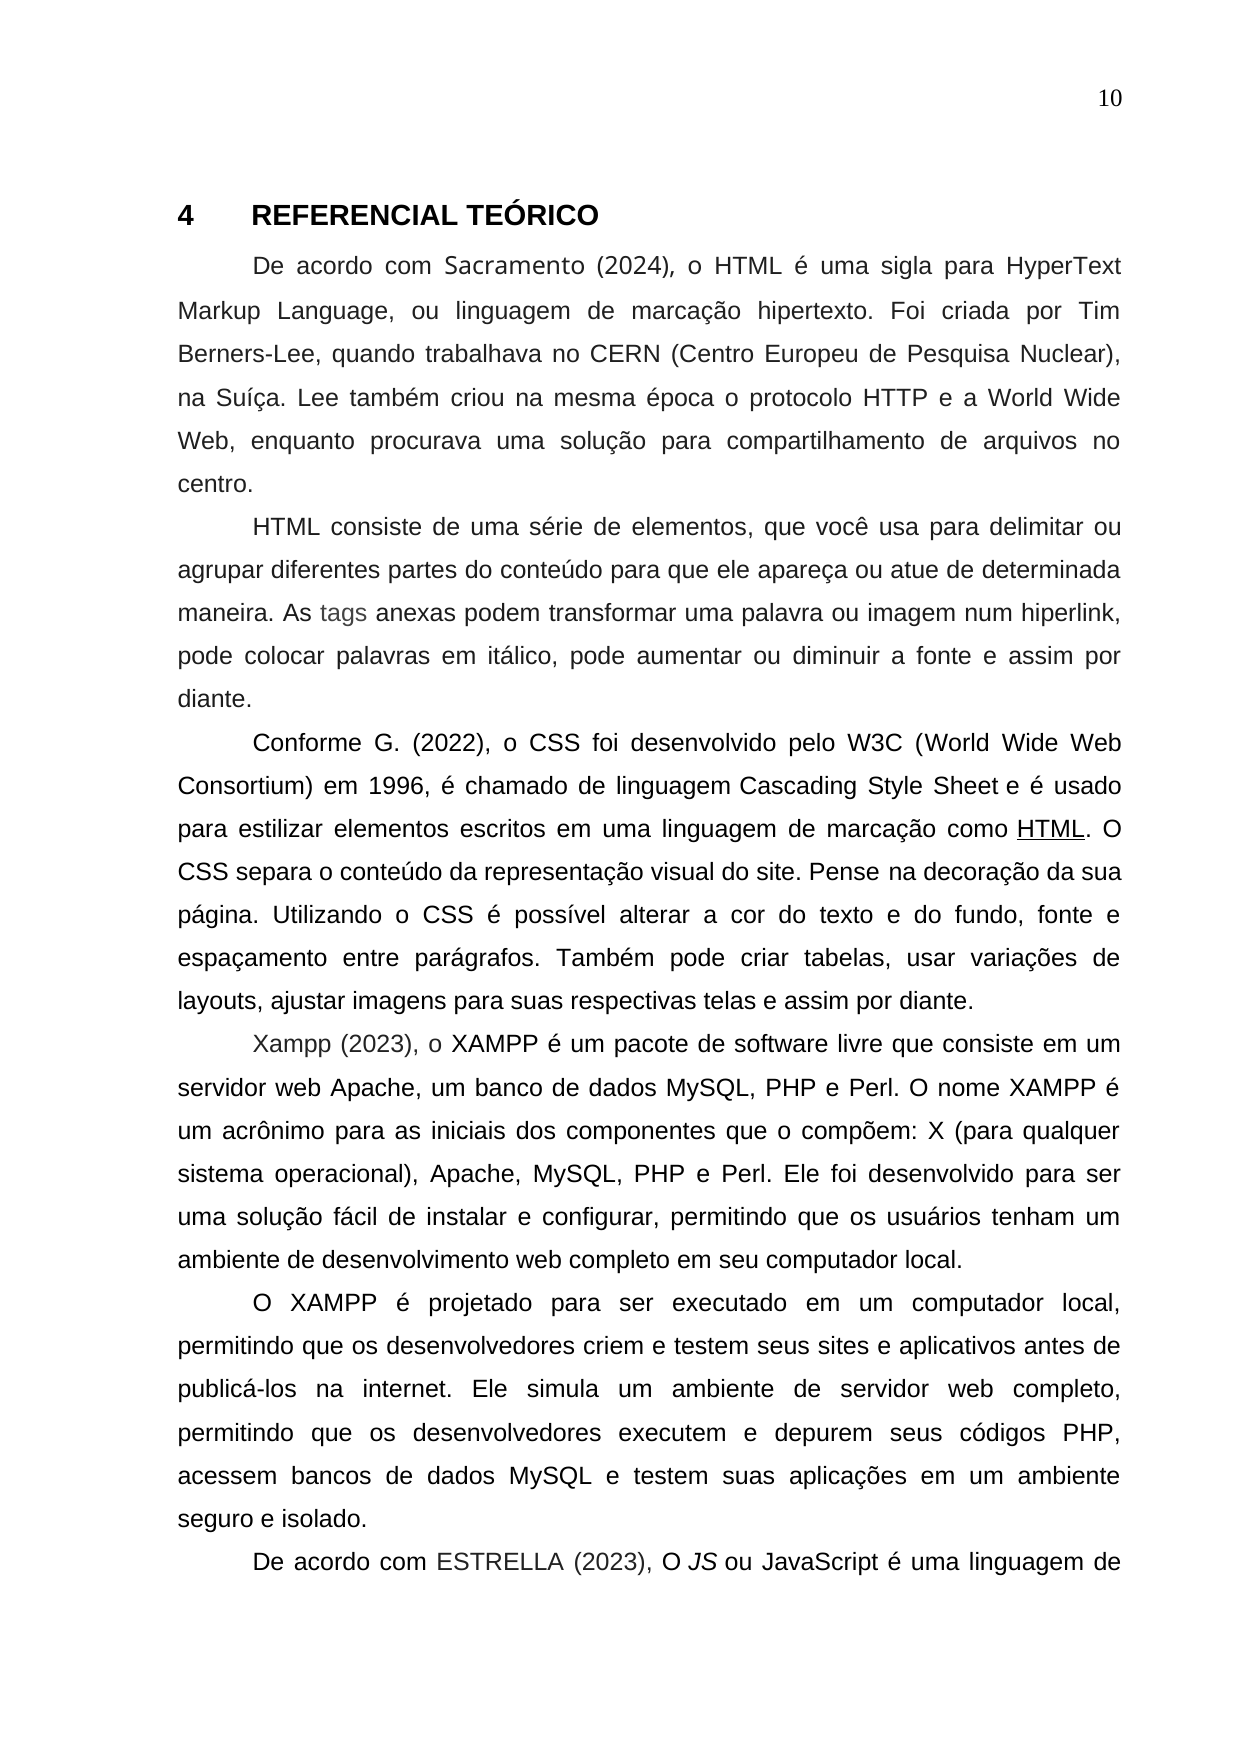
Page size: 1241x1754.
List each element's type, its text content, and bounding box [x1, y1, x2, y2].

text Xampp (2023), o XAMPP é um pacote de software livre que consiste em um servidor web Apache, um banco de dados MySQL, PHP e Perl. O nome XAMPP é um acrônimo para as iniciais dos componentes que o compõem: X (para qualquer sistema operacional), Apache, MySQL, PHP e Perl. Ele foi desenvolvido para ser uma solução fácil de instalar e configurar, permitindo que os usuários tenham um ambiente de desenvolvimento web completo em seu computador local. [177, 1029, 1122, 1274]
text De acordo com ESTRELLA (2023), O JS ou JavaScript é uma linguagem de [177, 1547, 1122, 1576]
text HTML consiste de uma série de elementos, que você usa para delimitar ou agrupar diferentes partes do conteúdo para que ele apareça ou atue de determinada maneira. As tags anexas podem transformar uma palavra ou imagem num hiperlink, pode colocar palavras em itálico, pode aumentar ou diminuir a fonte e assim por diante. [177, 512, 1122, 713]
text De acordo com Sacramento (2024), o HTML é uma sigla para HyperText Markup Language, ou linguagem de marcação hipertexto. Foi criada por Tim Berners-Lee, quando trabalhava no CERN (Centro Europeu de Pesquisa Nuclear), na Suíça. Lee também criou na mesma época o protocolo HTTP e a World Wide Web, enquanto procurava uma solução para compartilhamento de arquivos no centro. [177, 248, 1122, 498]
text O XAMPP é projetado para ser executado em um computador local, permitindo que os desenvolvedores criem e testem seus sites e aplicativos antes de publicá-los na internet. Ele simula um ambiente de servidor web completo, permitindo que os desenvolvedores executem e depurem seus códigos PHP, acessem bancos de dados MySQL e testem suas aplicações em um ambiente seguro e isolado. [177, 1288, 1122, 1533]
text Conforme G. (2022), o CSS foi desenvolvido pelo W3C (World Wide Web Consortium) em 1996, é chamado de linguagem Cascading Style Sheet e é usado para estilizar elementos escritos em uma linguagem de marcação como HTML. O CSS separa o conteúdo da representação visual do site. Pense na decoração da sua página. Utilizando o CSS é possível alterar a cor do texto e do fundo, fonte e espaçamento entre parágrafos. Também pode criar tabelas, usar variações de layouts, ajustar imagens para suas respectivas telas e assim por diante. [177, 728, 1122, 1015]
subtitle 4 REFERENCIAL TEÓRICO [177, 198, 1122, 231]
